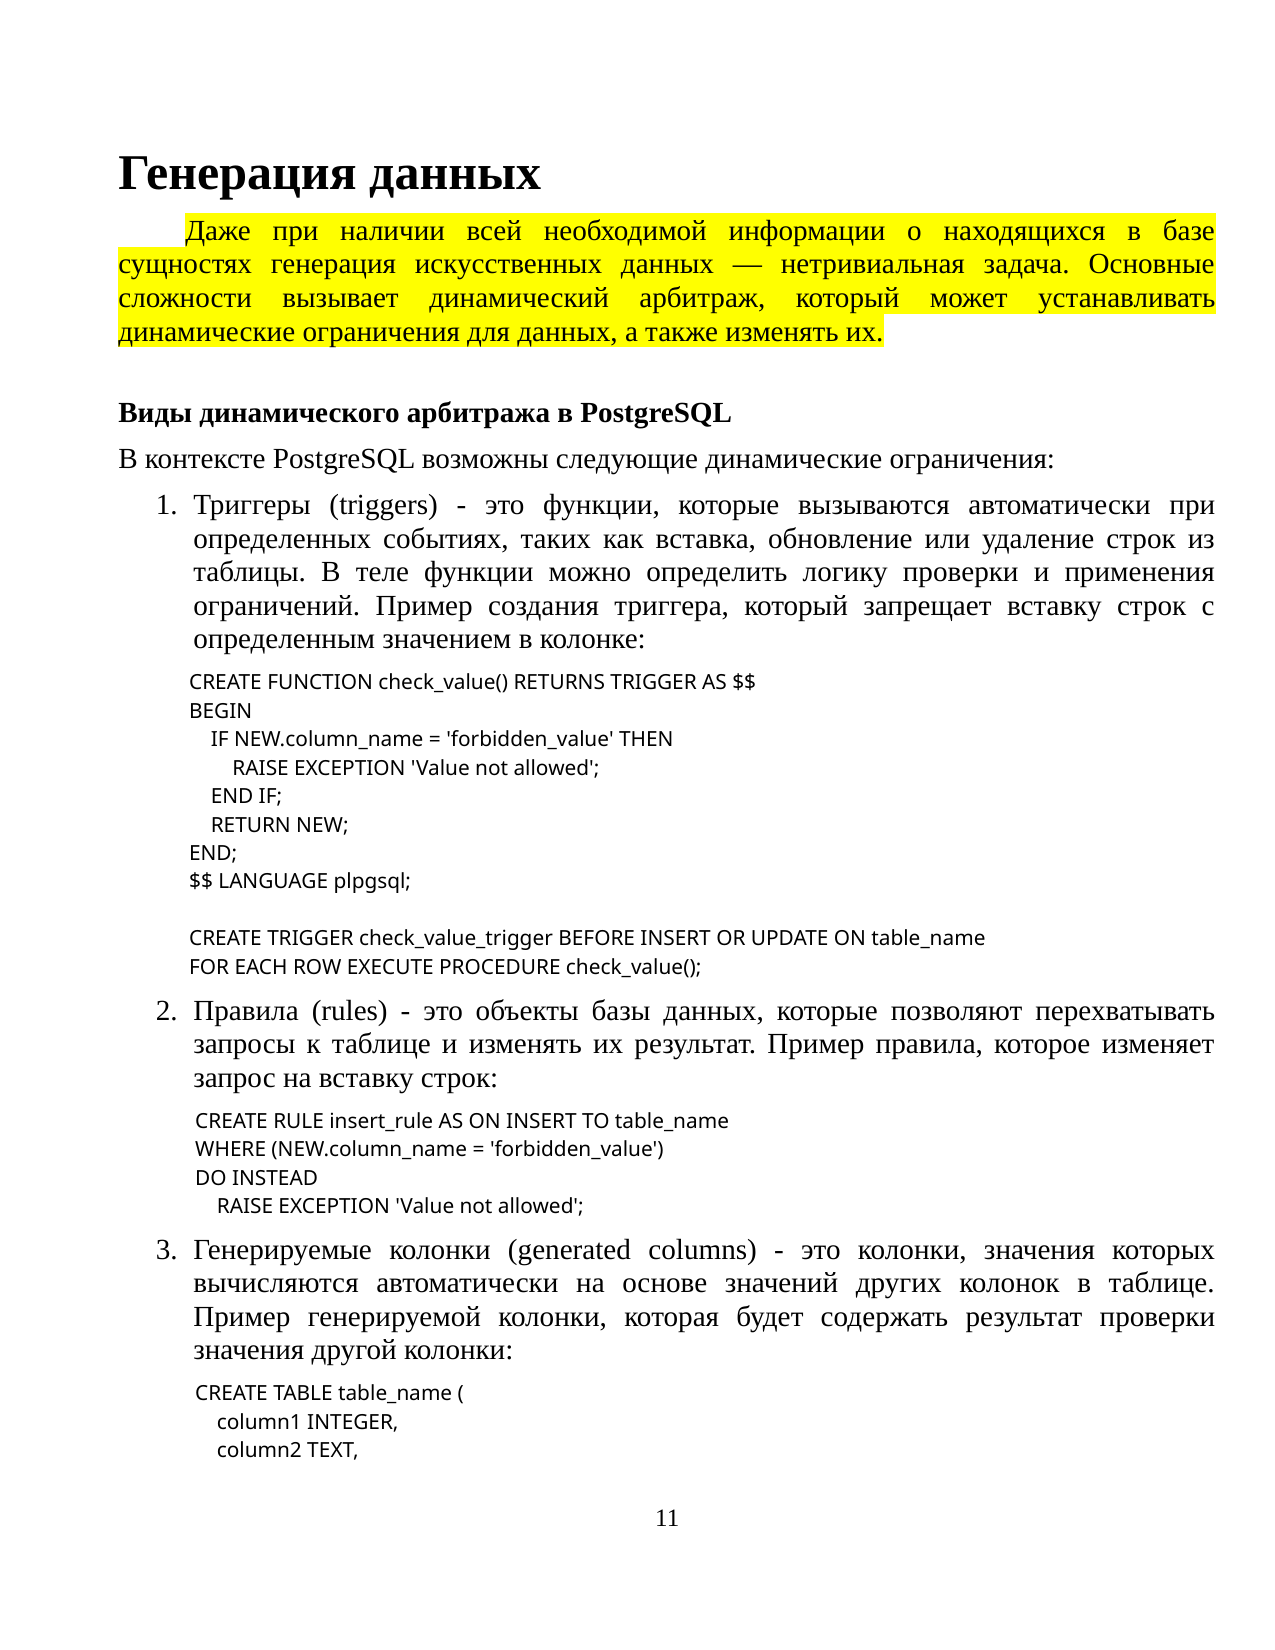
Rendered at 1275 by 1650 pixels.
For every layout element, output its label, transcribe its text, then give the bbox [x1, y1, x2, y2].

text $$ LANGUAGE plpgsql; [189, 867, 1216, 895]
text END IF; [189, 781, 1216, 810]
text END; [189, 838, 1216, 867]
text column1 INTEGER, [195, 1407, 1216, 1435]
text column2 TEXT, [195, 1435, 1216, 1464]
text FOR EACH ROW EXECUTE PROCEDURE check_value(); [189, 952, 1216, 980]
text RAISE EXCEPTION 'Value not allowed'; [189, 753, 1216, 781]
text CREATE TABLE table_name ( [195, 1378, 1216, 1407]
text RAISE EXCEPTION 'Value not allowed'; [195, 1191, 1216, 1219]
list Правила (rules) - это объекты базы данных, которые позволяют перехватывать запросы к таблице и изменять их результат. Пример правила, которое изменяет запрос на вставку строк: [156, 993, 1216, 1093]
text В контексте PostgreSQL возможны следующие динамические ограничения: [118, 441, 1216, 475]
text CREATE RULE insert_rule AS ON INSERT TO table_name [195, 1106, 1216, 1134]
text WHERE (NEW.column_name = 'forbidden_value') [195, 1134, 1216, 1163]
text RETURN NEW; [189, 810, 1216, 838]
text DO INSTEAD [195, 1163, 1216, 1191]
subtitle Генерация данных [118, 143, 1216, 201]
text BEGIN [189, 696, 1216, 724]
text Даже при наличии всей необходимой информации о находящихся в базе сущностях генерация искусственных данных — нетривиальная задача. Основные сложности вызывает динамический арбитраж, который может устанавливать динамические ограничения для данных, а также изменять их. [118, 213, 1216, 347]
list Генерируемые колонки (generated columns) - это колонки, значения которых вычисляются автоматически на основе значений других колонок в таблице. Пример генерируемой колонки, которая будет содержать результат проверки значения другой колонки: [156, 1232, 1216, 1366]
subtitle Виды динамического арбитража в PostgreSQL [118, 395, 1216, 429]
text CREATE FUNCTION check_value() RETURNS TRIGGER AS $$ [189, 667, 1216, 696]
text CREATE TRIGGER check_value_trigger BEFORE INSERT OR UPDATE ON table_name [189, 923, 1216, 952]
list Триггеры (triggers) - это функции, которые вызываются автоматически при определенных событиях, таких как вставка, обновление или удаление строк из таблицы. В теле функции можно определить логику проверки и применения ограничений. Пример создания триггера, который запрещает вставку строк с определенным значением в колонке: [156, 487, 1216, 655]
text IF NEW.column_name = 'forbidden_value' THEN [189, 724, 1216, 753]
